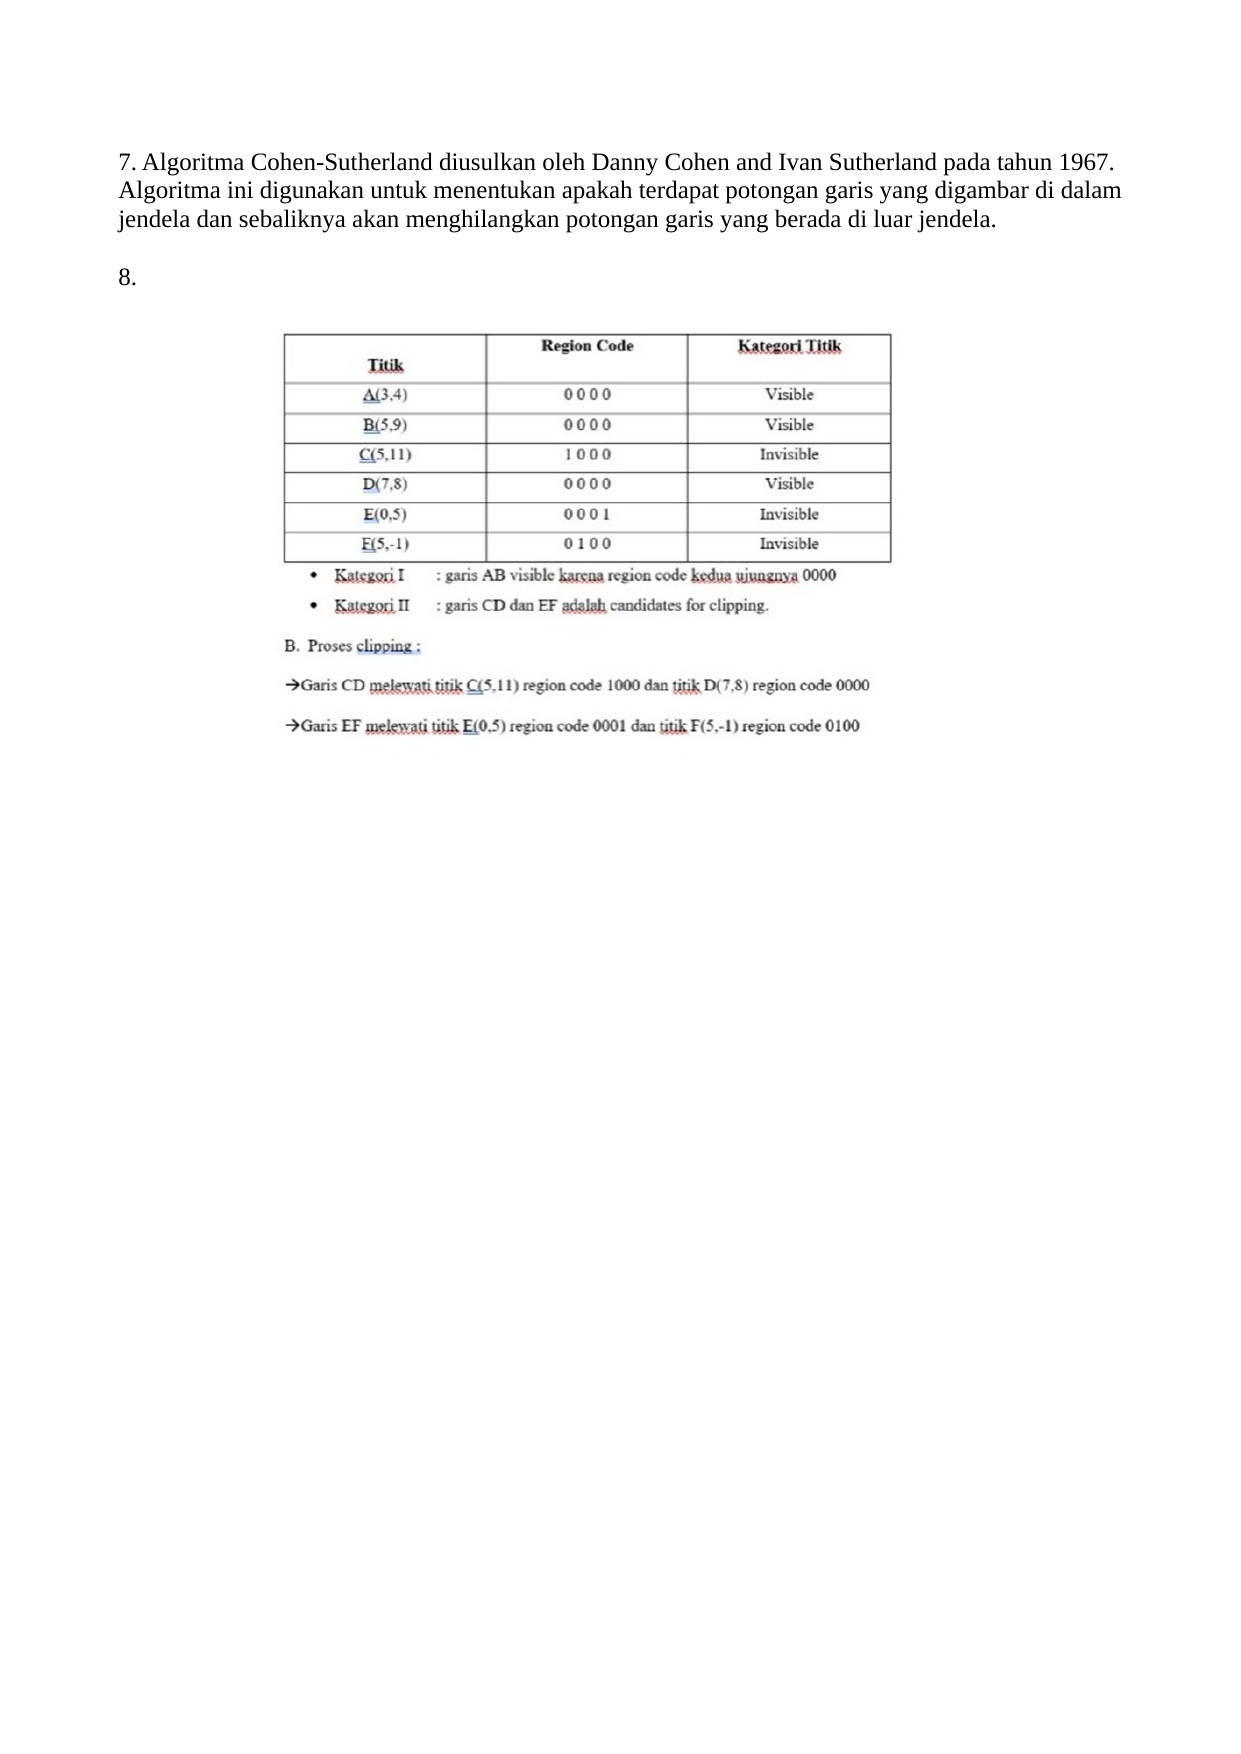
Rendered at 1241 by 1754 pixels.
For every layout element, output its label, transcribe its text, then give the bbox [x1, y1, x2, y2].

picture [143, 330, 967, 804]
text 8. [118, 262, 1122, 803]
text 7. Algoritma Cohen-Sutherland diusulkan oleh Danny Cohen and Ivan Sutherland pada tahun 1967. Algoritma ini digunakan untuk menentukan apakah terdapat potongan garis yang digambar di dalam jendela dan sebaliknya akan menghilangkan potongan garis yang berada di luar jendela. [118, 147, 1122, 233]
